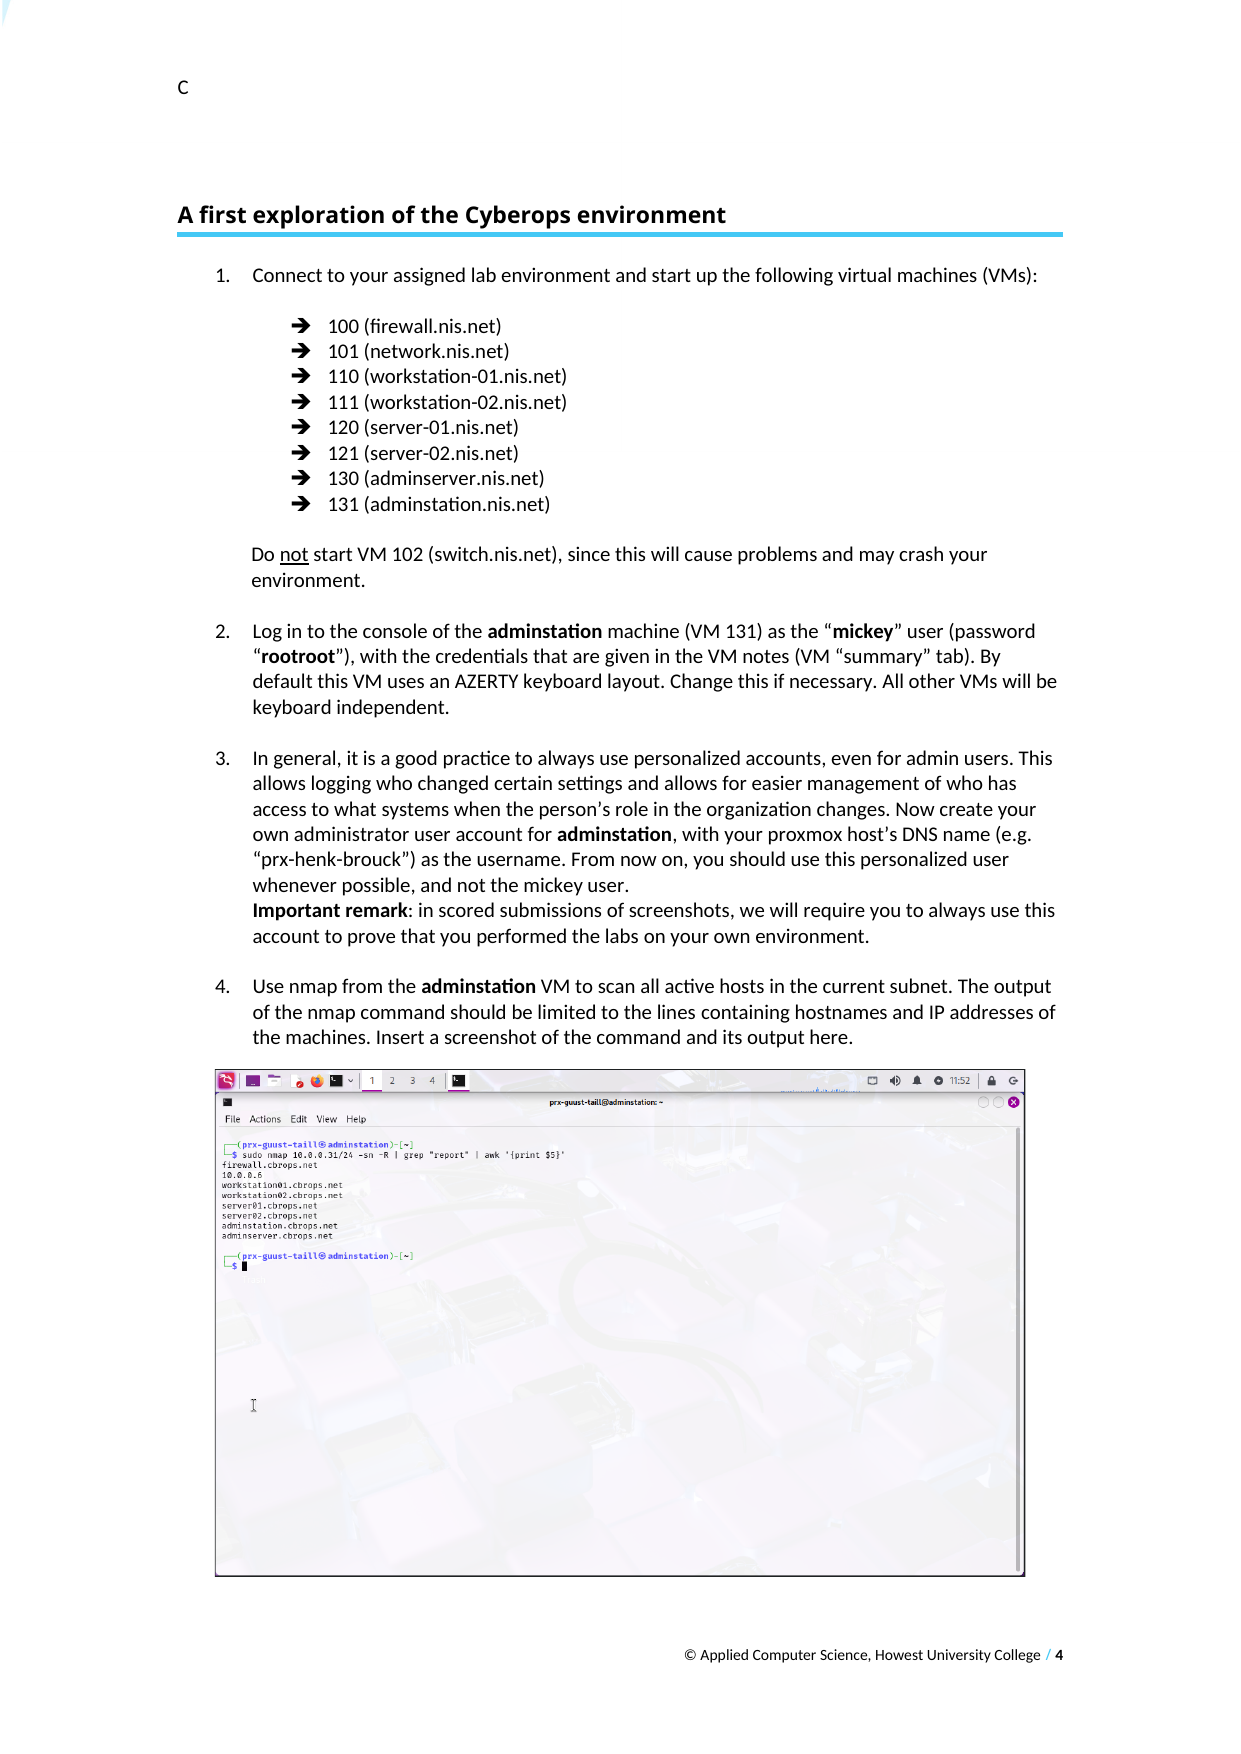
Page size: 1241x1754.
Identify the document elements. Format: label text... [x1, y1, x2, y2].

list 131 (adminstation.nis.net) [290, 491, 1063, 516]
picture [2, 0, 1241, 452]
list 130 (adminserver.nis.net) [290, 465, 1063, 491]
list Connect to your assigned lab environment and start up the following virtual machines (VMs): [215, 262, 1063, 313]
list 101 (network.nis.net) [290, 338, 1063, 364]
list 111 (workstation-02.nis.net) [290, 389, 1063, 414]
text Do not start VM 102 (switch.nis.net), since this will cause problems and may crash your environment. [251, 542, 1063, 592]
list Use nmap from the adminstation VM to scan all active hosts in the current subnet. The output of the nmap command should be limited to the lines containing hostnames and IP addresses of the machines. Insert a screenshot of the command and its output here. [215, 974, 1063, 1050]
list 110 (workstation-01.nis.net) [290, 364, 1063, 389]
picture [214, 1069, 1026, 1577]
list Log in to the console of the adminstation machine (VM 131) as the “mickey” user (password “rootroot”), with the credentials that are given in the VM notes (VM “summary” tab). By default this VM uses an AZERTY keyboard layout. Change this if necessary. All other VMs will be keyboard independent. [215, 618, 1063, 719]
subtitle A first exploration of the Cyberops environment [177, 198, 1063, 232]
list 121 (server-02.nis.net) [290, 440, 1063, 465]
list In general, it is a good practice to always use personalized accounts, even for admin users. This allows logging who changed certain settings and allows for easier management of who has access to what systems when the person’s role in the organization changes. Now create your own administrator user account for adminstation, with your proxmox host’s DNS name (e.g. “prx-henk-brouck”) as the username. From now on, you should use this personalized user whenever possible, and not the mickey user. Important remark: in scored submissions of screenshots, we will require you to always use this account to prove that you performed the labs on your own environment. [215, 745, 1063, 948]
list 120 (server-01.nis.net) [290, 414, 1063, 440]
list 100 (firewall.nis.net) [290, 313, 1063, 338]
